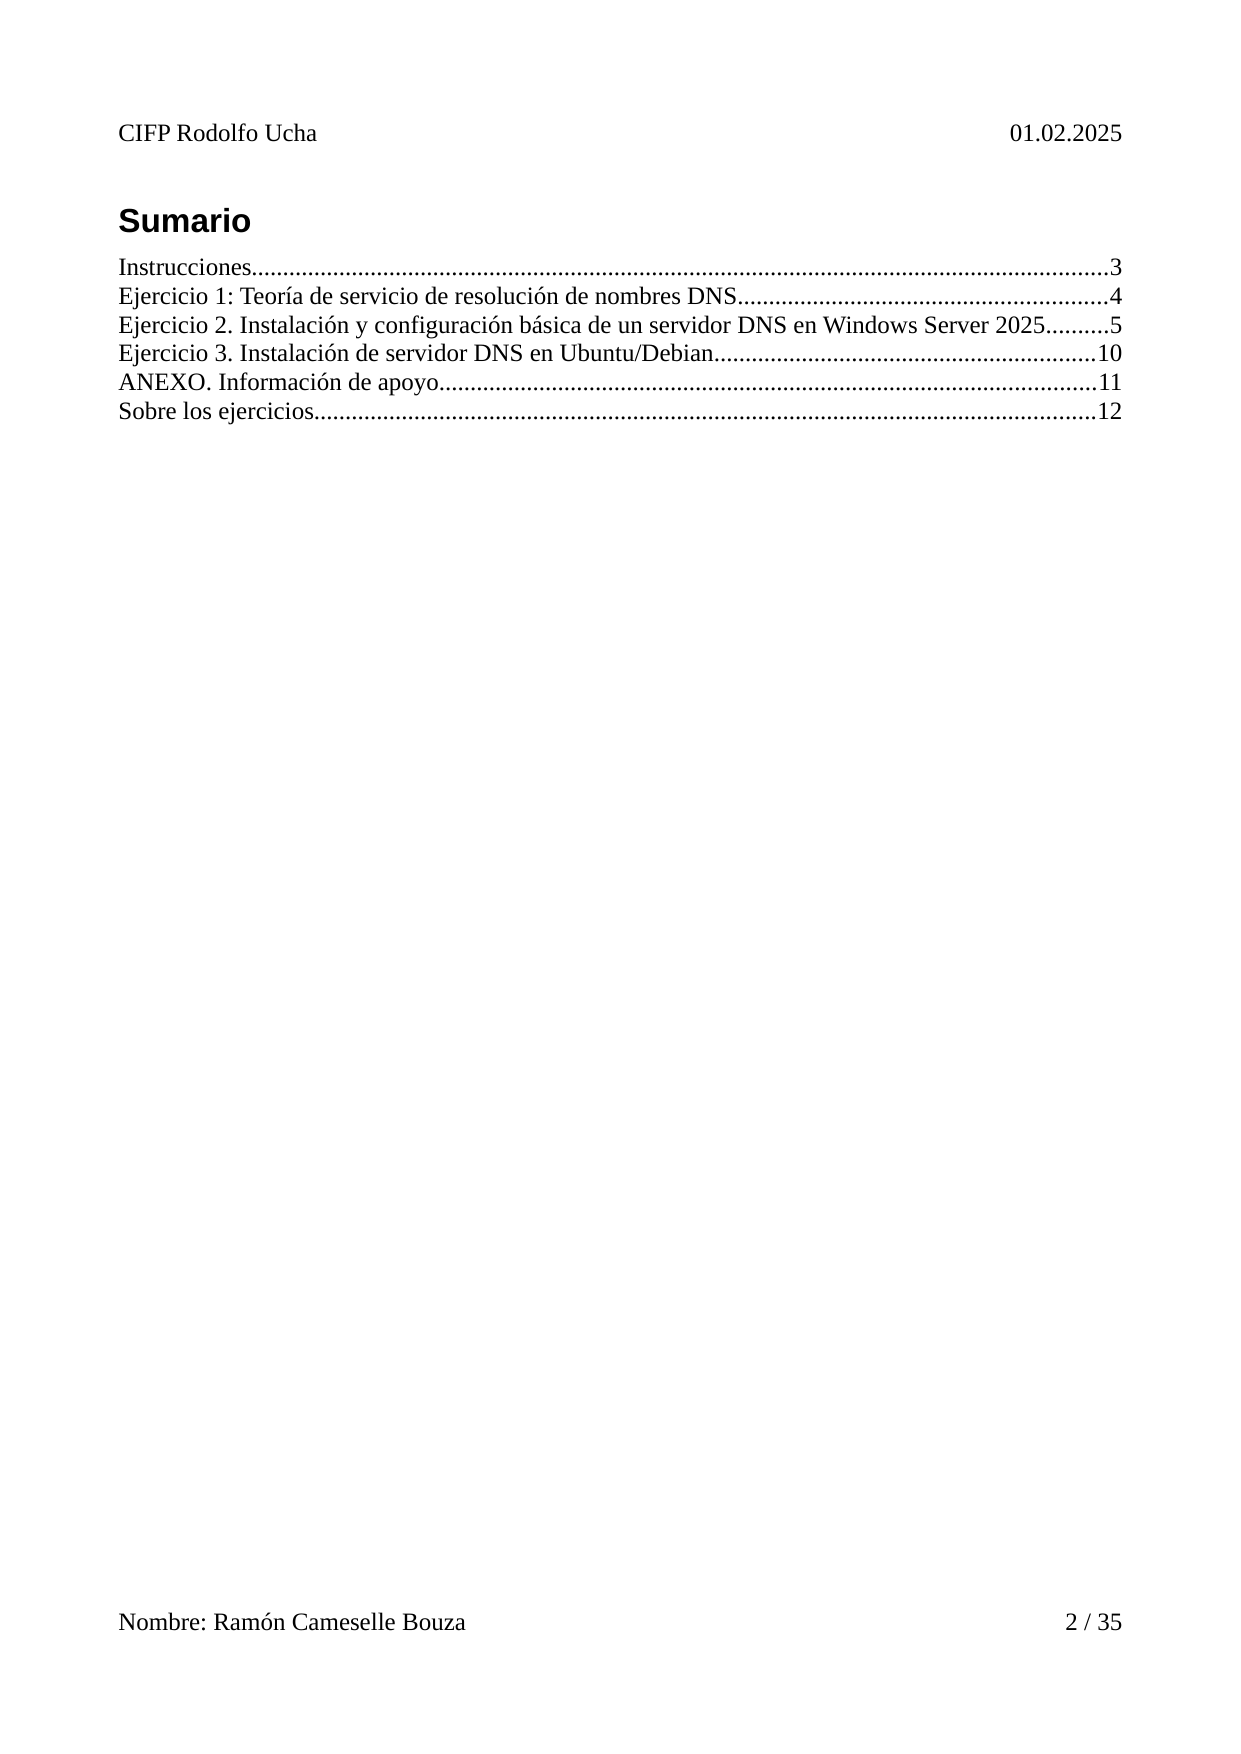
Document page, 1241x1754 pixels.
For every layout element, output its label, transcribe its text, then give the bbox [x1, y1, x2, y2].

text Instrucciones 3 [118, 252, 1122, 281]
text Ejercicio 2. Instalación y configuración básica de un servidor DNS en Windows Server 2025 5 [118, 310, 1122, 338]
text Ejercicio 1: Teoría de servicio de resolución de nombres DNS 4 [118, 281, 1122, 310]
text Sobre los ejercicios 12 [118, 396, 1122, 425]
subtitle Sumario [118, 201, 1122, 240]
text Ejercicio 3. Instalación de servidor DNS en Ubuntu/Debian 10 [118, 338, 1122, 367]
text ANEXO. Información de apoyo. 11 [118, 367, 1122, 396]
